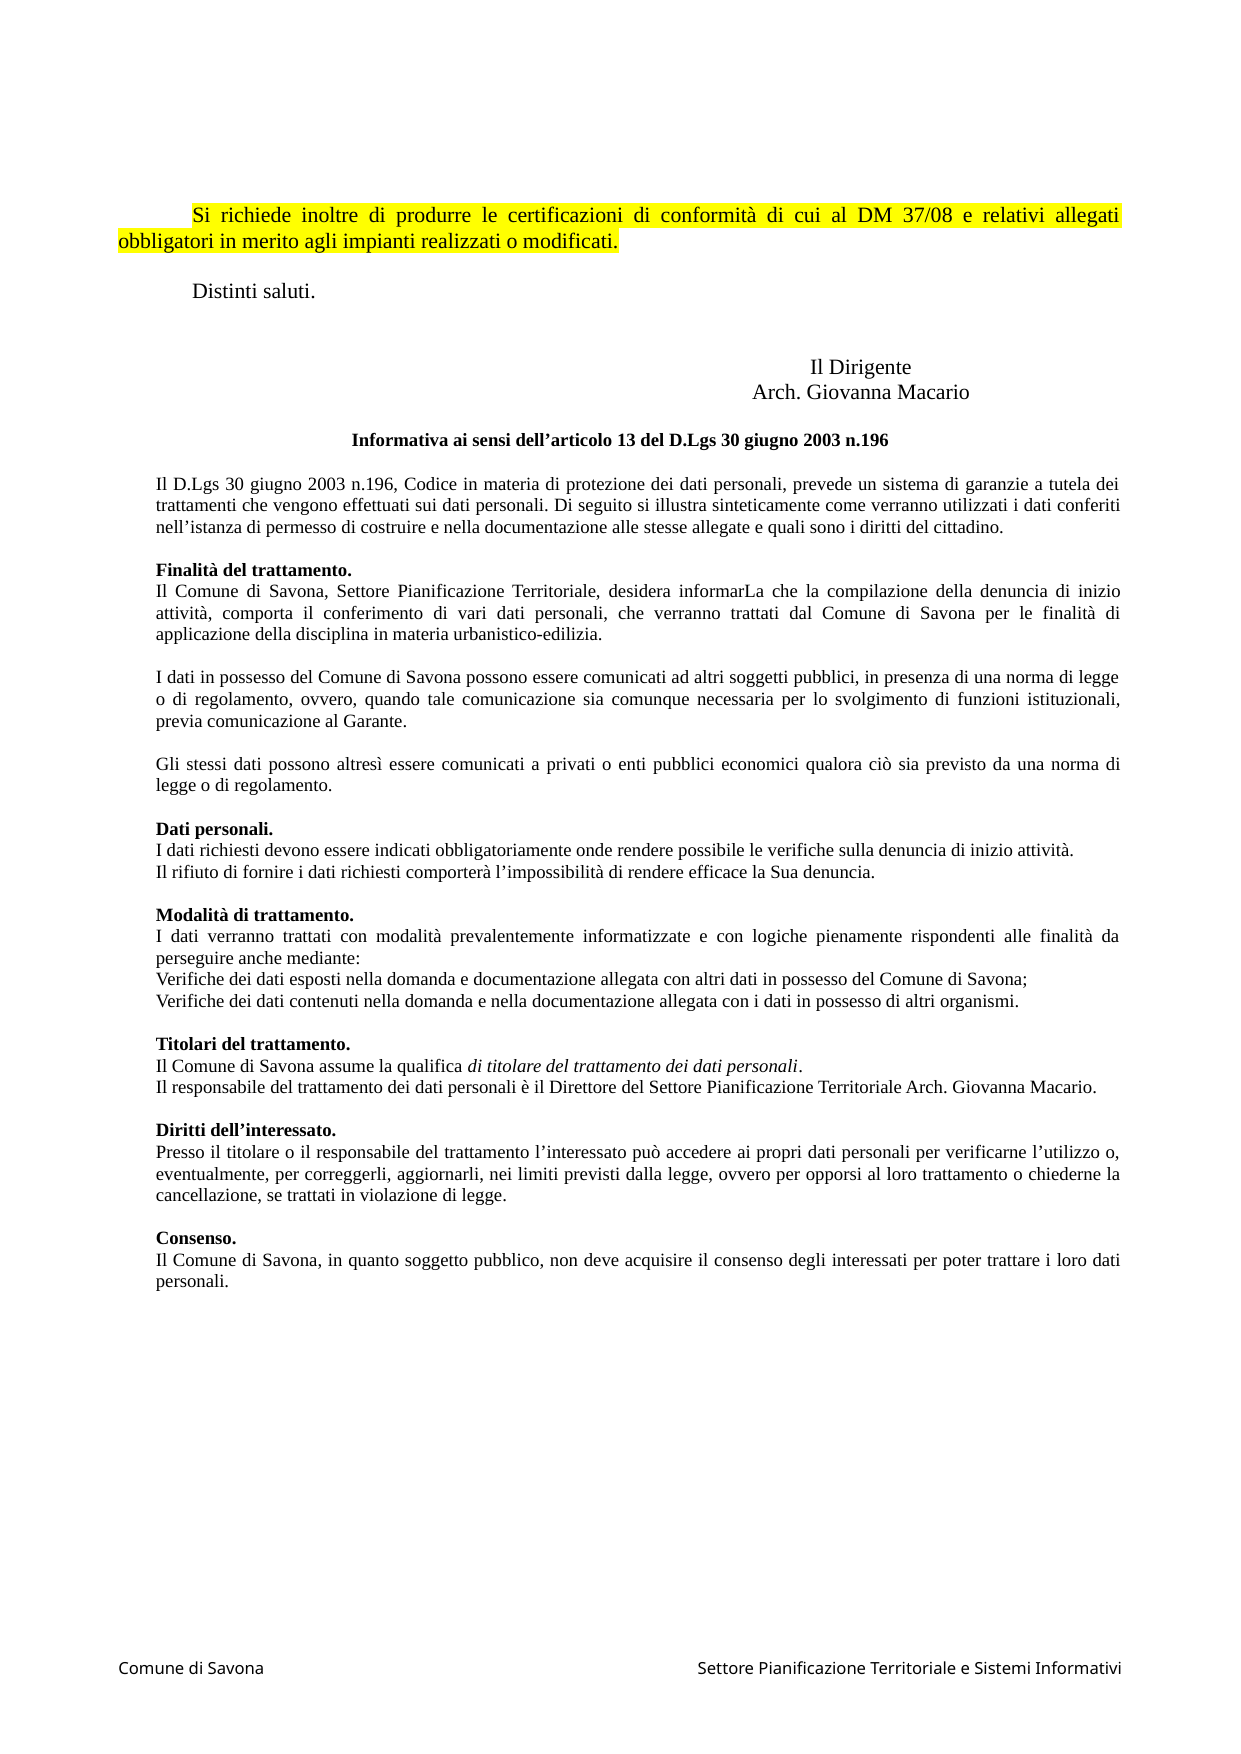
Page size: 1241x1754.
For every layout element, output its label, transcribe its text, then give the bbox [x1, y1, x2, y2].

text I dati verranno trattati con modalità prevalentemente informatizzate e con logiche pienamente rispondenti alle finalità da perseguire anche mediante: [156, 925, 1122, 968]
text Distinti saluti. [156, 278, 1122, 303]
text I dati richiesti devono essere indicati obbligatoriamente onde rendere possibile le verifiche sulla denuncia di inizio attività. [156, 839, 1122, 861]
text Il D.Lgs 30 giugno 2003 n.196, Codice in materia di protezione dei dati personali, prevede un sistema di garanzie a tutela dei trattamenti che vengono effettuati sui dati personali. Di seguito si illustra sinteticamente come verranno utilizzati i dati conferiti nell’istanza di permesso di costruire e nella documentazione alle stesse allegate e quali sono i diritti del cittadino. [156, 472, 1122, 537]
text Il Comune di Savona assume la qualifica di titolare del trattamento dei dati personali. [156, 1054, 1122, 1076]
text Il responsabile del trattamento dei dati personali è il Direttore del Settore Pianificazione Territoriale Arch. Giovanna Macario. [156, 1076, 1122, 1098]
text Verifiche dei dati esposti nella domanda e documentazione allegata con altri dati in possesso del Comune di Savona; [156, 968, 1122, 990]
text Modalità di trattamento. [156, 904, 1122, 925]
text Consenso. [156, 1227, 1122, 1249]
text Si richiede inoltre di produrre le certificazioni di conformità di cui al DM 37/08 e relativi allegati obbligatori in merito agli impianti realizzati o modificati. [118, 202, 1122, 253]
text Verifiche dei dati contenuti nella domanda e nella documentazione allegata con i dati in possesso di altri organismi. [156, 990, 1122, 1011]
text Titolari del trattamento. [156, 1033, 1122, 1054]
text I dati in possesso del Comune di Savona possono essere comunicati ad altri soggetti pubblici, in presenza di una norma di legge o di regolamento, ovvero, quando tale comunicazione sia comunque necessaria per lo svolgimento di funzioni istituzionali, previa comunicazione al Garante. [156, 666, 1122, 731]
text Gli stessi dati possono altresì essere comunicati a privati o enti pubblici economici qualora ciò sia previsto da una norma di legge o di regolamento. [156, 753, 1122, 796]
text Il Comune di Savona, Settore Pianificazione Territoriale, desidera informarLa che la compilazione della denuncia di inizio attività, comporta il conferimento di vari dati personali, che verranno trattati dal Comune di Savona per le finalità di applicazione della disciplina in materia urbanistico-edilizia. [156, 580, 1122, 645]
table_cell [111, 354, 554, 404]
subtitle Informativa ai sensi dell’articolo 13 del D.Lgs 30 giugno 2003 n.196 [118, 429, 1122, 451]
text Dati personali. [156, 817, 1122, 839]
text Il Comune di Savona, in quanto soggetto pubblico, non deve acquisire il consenso degli interessati per poter trattare i loro dati personali. [156, 1249, 1122, 1292]
text Diritti dell’interessato. [156, 1119, 1122, 1141]
text Finalità del trattamento. [118, 559, 1122, 580]
table_header [111, 329, 554, 354]
table_cell Il Dirigente Arch. Giovanna Macario [555, 354, 1129, 404]
text Presso il titolare o il responsabile del trattamento l’interessato può accedere ai propri dati personali per verificarne l’utilizzo o, eventualmente, per correggerli, aggiornarli, nei limiti previsti dalla legge, ovvero per opporsi al loro trattamento o chiederne la cancellazione, se trattati in violazione di legge. [156, 1141, 1122, 1206]
table_header [555, 329, 1129, 354]
text Il rifiuto di fornire i dati richiesti comporterà l’impossibilità di rendere efficace la Sua denuncia. [156, 861, 1122, 882]
